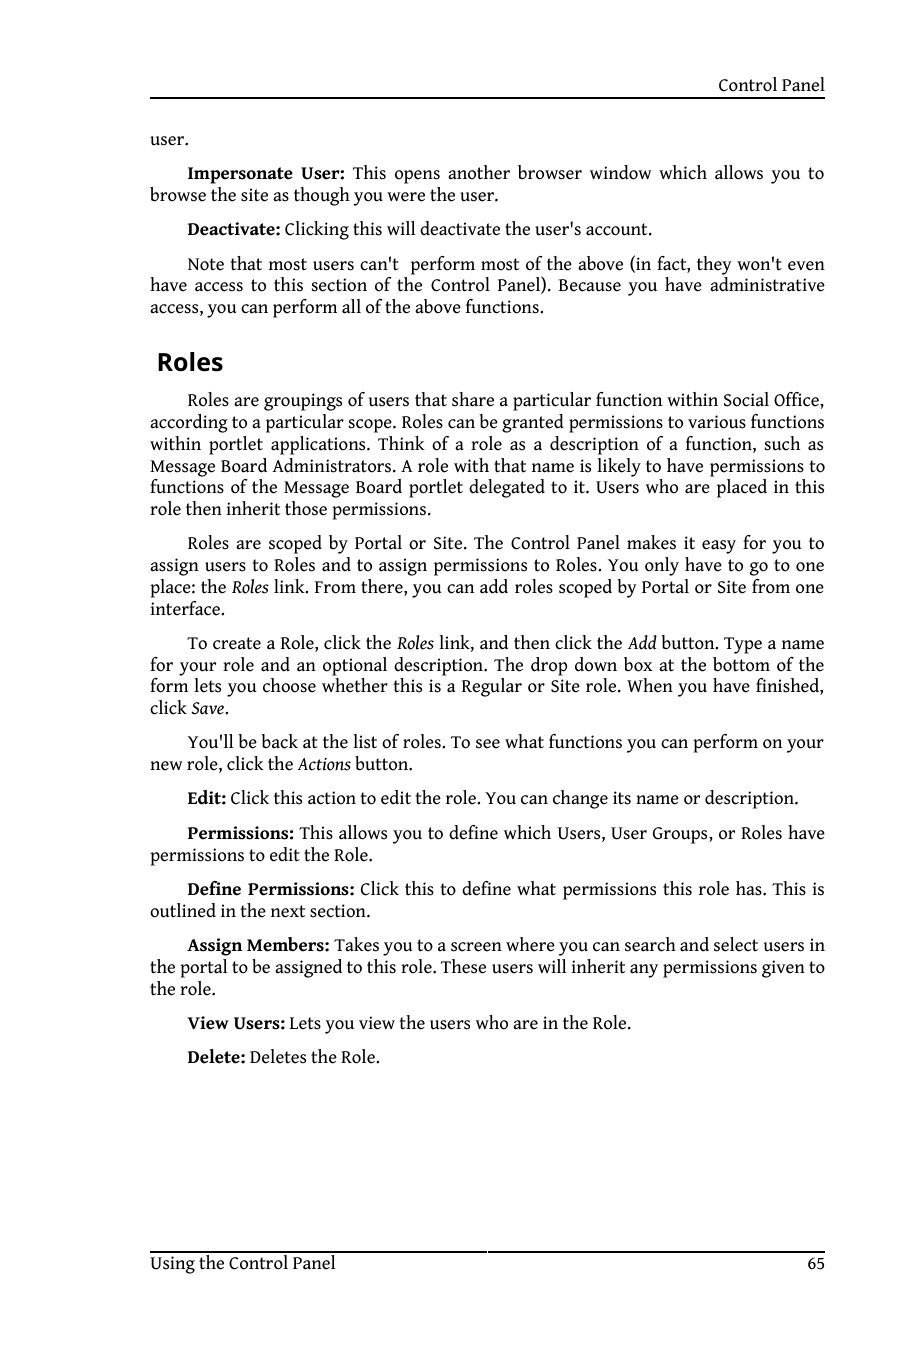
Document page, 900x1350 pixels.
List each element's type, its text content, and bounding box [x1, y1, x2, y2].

text Impersonate User: This opens another browser window which allows you to browse the site as though you were the user. [150, 163, 825, 207]
text Roles are groupings of users that share a particular function within Social Office, according to a particular scope. Roles can be granted permissions to various functions within portlet applications. Think of a role as a description of a function, such as Message Board Administrators. A role with that name is likely to have permissions to functions of the Message Board portlet delegated to it. Users who are placed in this role then inherit those permissions. [150, 390, 825, 521]
text Define Permissions: Click this to define what permissions this role has. This is outlined in the next section. [150, 879, 825, 922]
text To create a Role, click the Roles link, and then click the Add button. Type a name for your role and an optional description. The drop down box at the bottom of the form lets you choose whether this is a Regular or Site role. When you have finished, click Save. [150, 633, 825, 720]
text Assign Members: Takes you to a screen where you can search and select users in the portal to be assigned to this role. These users will inherit any permissions given to the role. [150, 935, 825, 1000]
text You'll be back at the list of roles. To see what functions you can perform on your new role, click the Actions button. [150, 732, 825, 776]
text Permissions: This allows you to define which Users, User Groups, or Roles have permissions to edit the Role. [150, 823, 825, 866]
text Edit: Click this action to edit the role. You can change its name or description. [150, 788, 825, 810]
text user. [150, 129, 825, 151]
subtitle Roles [150, 344, 825, 378]
text Delete: Deletes the Role. [150, 1047, 825, 1069]
text Roles are scoped by Portal or Site. The Control Panel makes it easy for you to assign users to Roles and to assign permissions to Roles. You only have to go to one place: the Roles link. From there, you can add roles scoped by Portal or Site from one interface. [150, 533, 825, 620]
text Deactivate: Clicking this will deactivate the user's account. [150, 219, 825, 241]
text Note that most users can't perform most of the above (in fact, they won't even have access to this section of the Control Panel). Because you have administrative access, you can perform all of the above functions. [150, 253, 825, 319]
text View Users: Lets you view the users who are in the Role. [150, 1013, 825, 1034]
